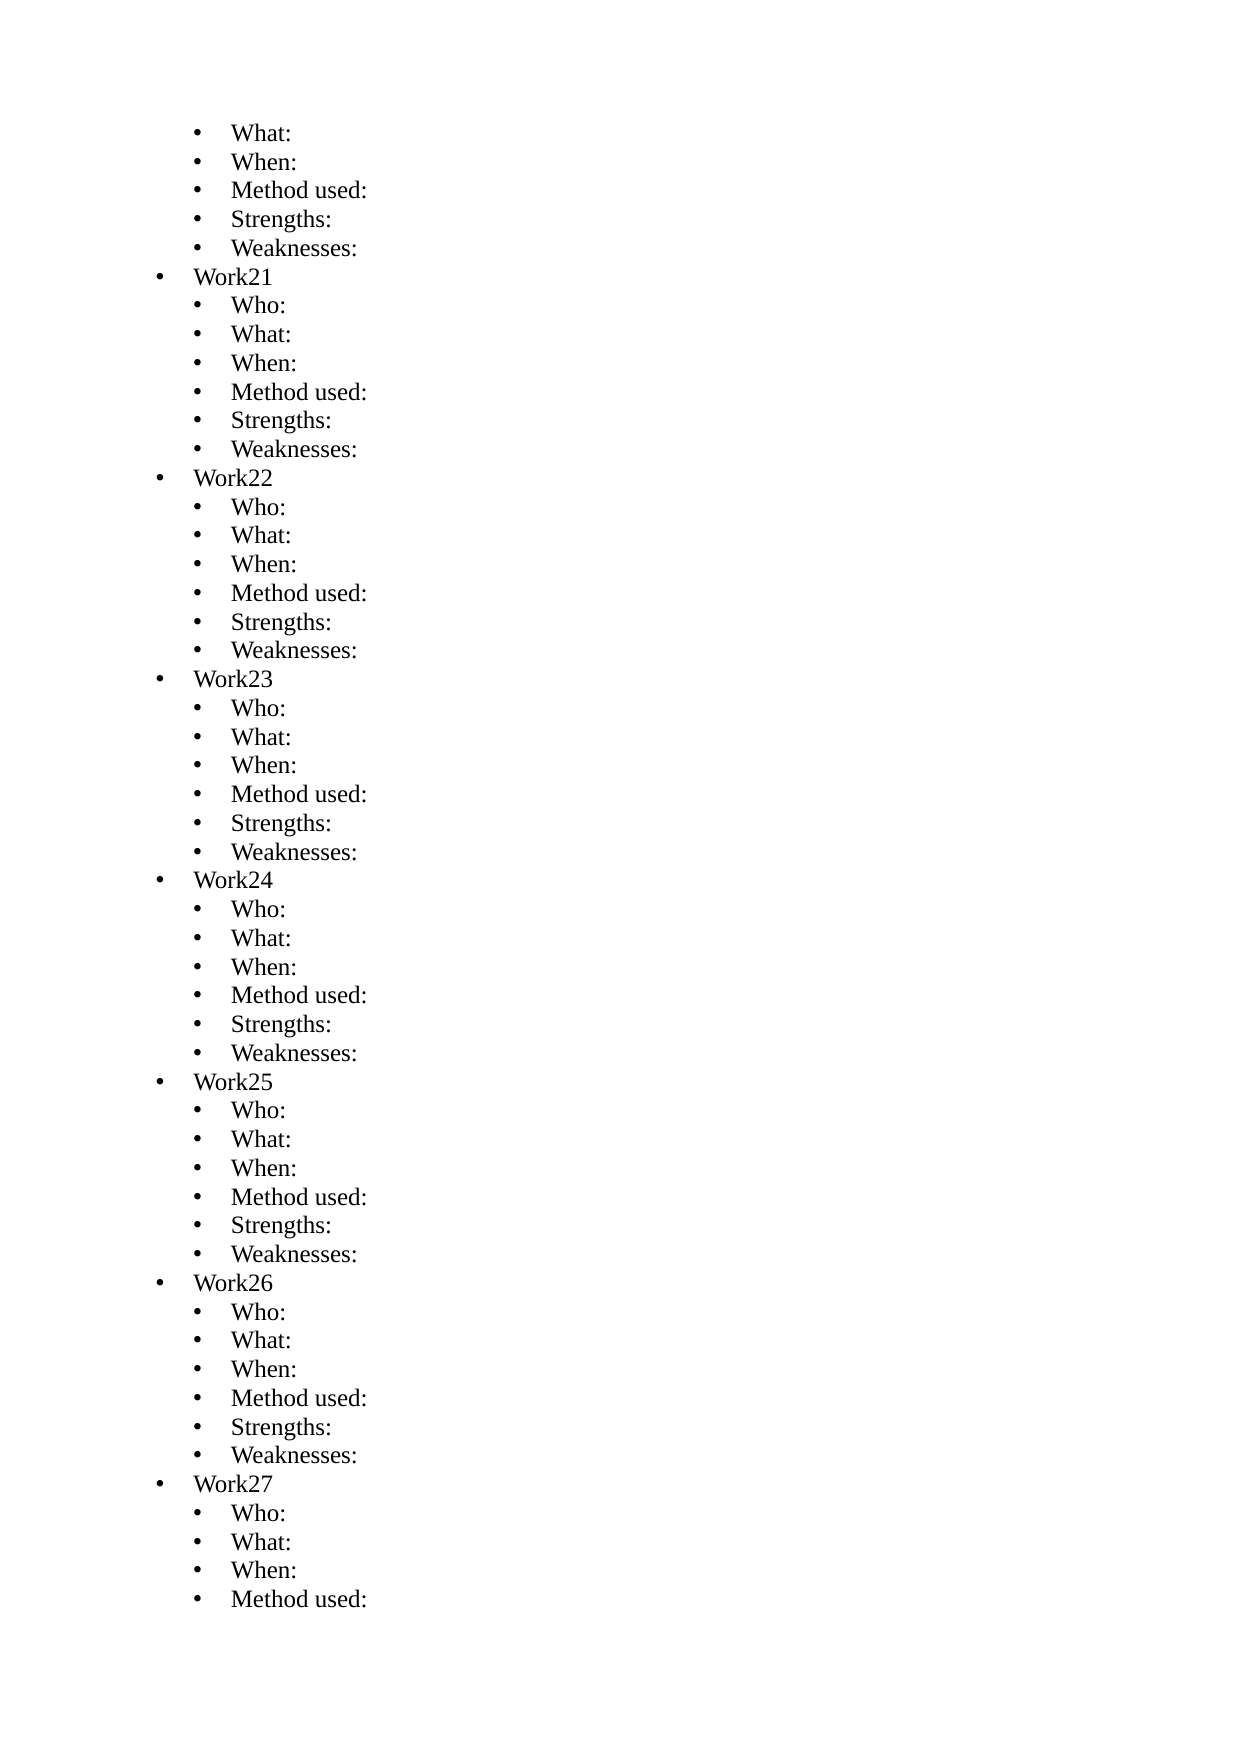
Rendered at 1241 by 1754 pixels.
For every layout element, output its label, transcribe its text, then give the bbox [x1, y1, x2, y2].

list Strengths: [193, 406, 1122, 434]
list When: [193, 1556, 1122, 1584]
list Strengths: [193, 1211, 1122, 1239]
list When: [193, 952, 1122, 981]
list Who: [193, 1096, 1122, 1124]
list Method used: [193, 981, 1122, 1009]
list Work22 [156, 463, 1122, 492]
list What: [193, 521, 1122, 549]
list Who: [193, 492, 1122, 521]
list When: [193, 348, 1122, 377]
list What: [193, 1527, 1122, 1556]
list Weaknesses: [193, 636, 1122, 664]
list Strengths: [193, 1009, 1122, 1038]
list Method used: [193, 779, 1122, 808]
list What: [193, 923, 1122, 952]
list Who: [193, 693, 1122, 722]
list Who: [193, 1297, 1122, 1326]
list Who: [193, 894, 1122, 923]
list Weaknesses: [193, 837, 1122, 866]
list Weaknesses: [193, 1038, 1122, 1067]
list What: [193, 1124, 1122, 1153]
list Work26 [156, 1268, 1122, 1297]
list Method used: [193, 1383, 1122, 1412]
list Work23 [156, 664, 1122, 693]
list Weaknesses: [193, 434, 1122, 463]
list Work24 [156, 866, 1122, 894]
list When: [193, 549, 1122, 578]
list Who: [193, 291, 1122, 319]
list Work21 [156, 262, 1122, 291]
list Weaknesses: [193, 1441, 1122, 1469]
list Work25 [156, 1067, 1122, 1096]
list Work27 [156, 1469, 1122, 1498]
list Strengths: [193, 607, 1122, 636]
list Method used: [193, 578, 1122, 607]
list When: [193, 147, 1122, 176]
list Who: [193, 1498, 1122, 1527]
list When: [193, 1354, 1122, 1383]
list What: [193, 118, 1122, 147]
list Method used: [193, 1182, 1122, 1211]
list Strengths: [193, 204, 1122, 233]
list Weaknesses: [193, 1239, 1122, 1268]
list Method used: [193, 377, 1122, 406]
list Strengths: [193, 1412, 1122, 1441]
list Method used: [193, 1584, 1122, 1613]
list What: [193, 1326, 1122, 1354]
list What: [193, 722, 1122, 751]
list When: [193, 1153, 1122, 1182]
list When: [193, 751, 1122, 779]
list Weaknesses: [193, 233, 1122, 262]
list What: [193, 319, 1122, 348]
list Method used: [193, 176, 1122, 204]
list Strengths: [193, 808, 1122, 837]
